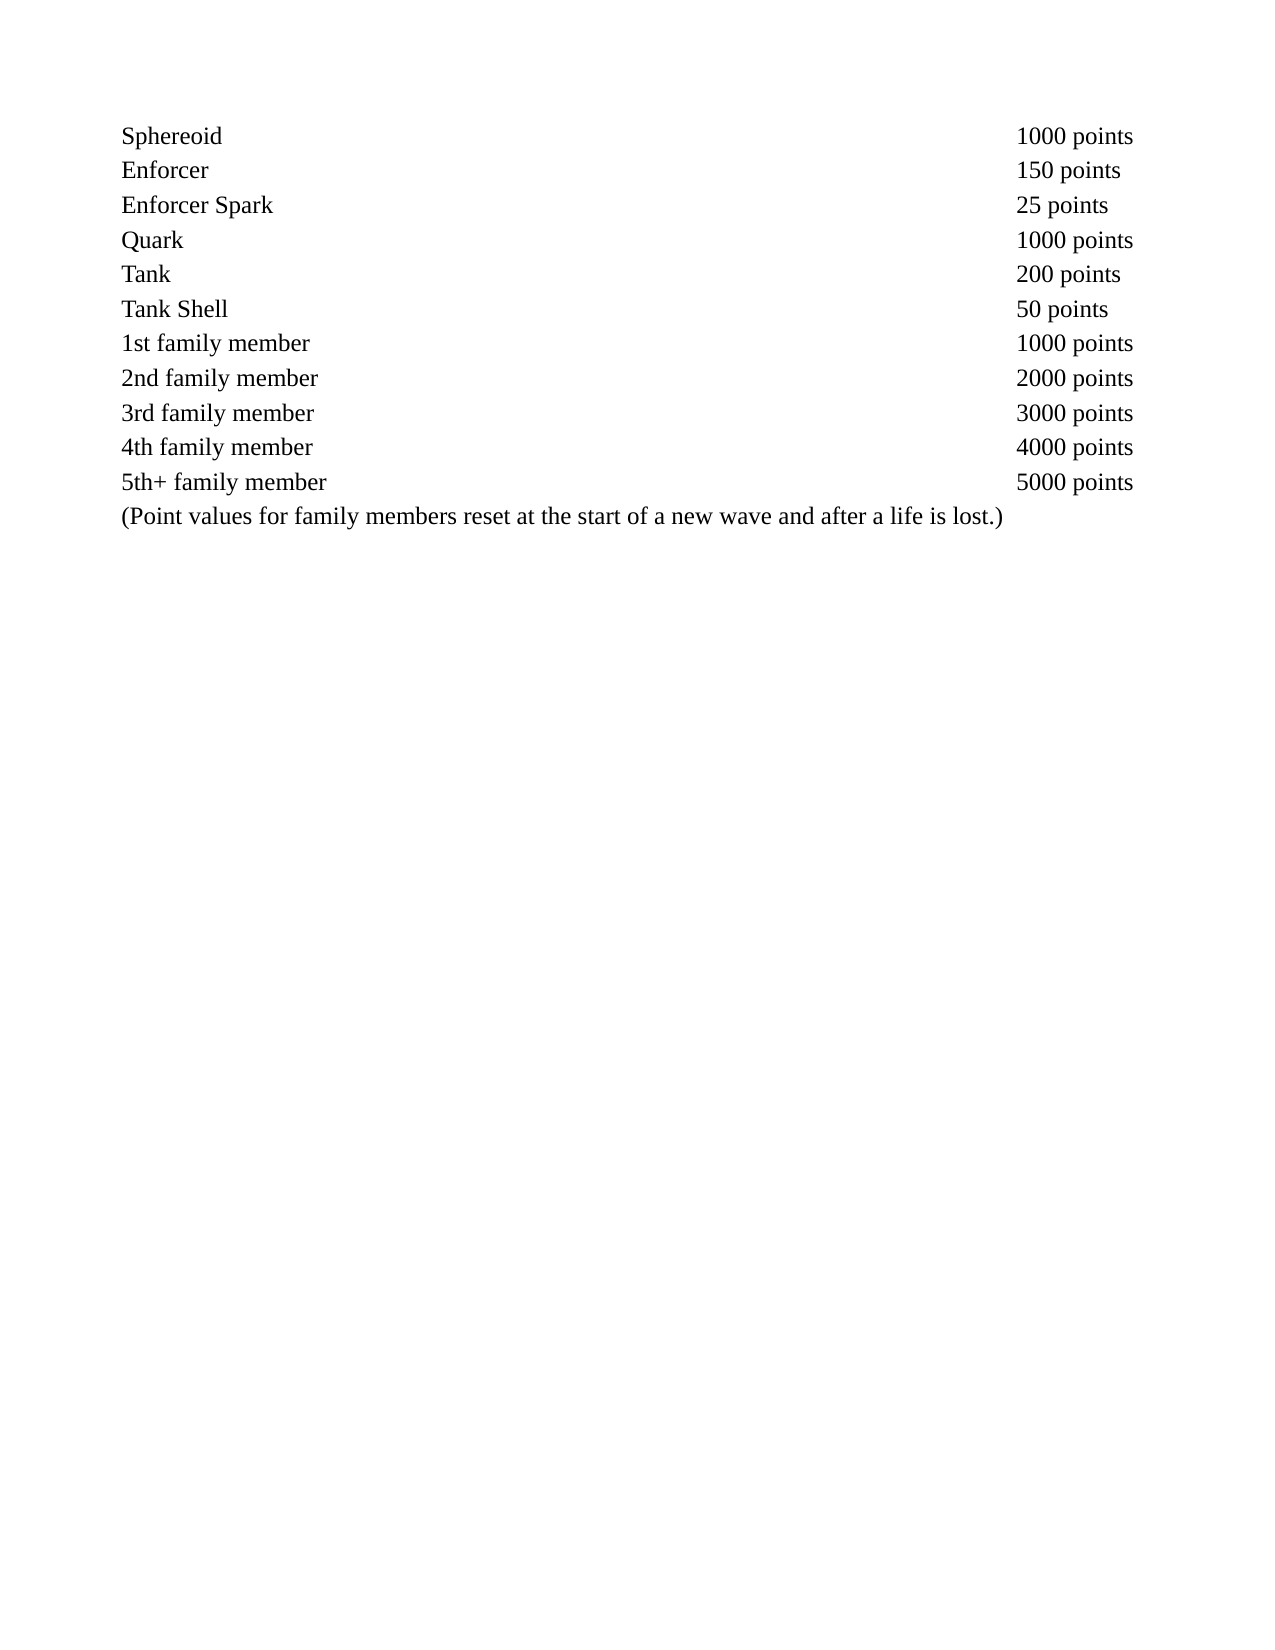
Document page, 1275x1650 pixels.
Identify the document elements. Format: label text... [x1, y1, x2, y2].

table_cell Quark [118, 222, 1013, 256]
table_cell Tank [118, 256, 1013, 291]
table_cell [1013, 499, 1146, 533]
table_cell 1000 points [1013, 326, 1146, 360]
table_cell Enforcer [118, 153, 1013, 187]
table_cell Enforcer Spark [118, 187, 1013, 222]
table_cell 1000 points [1013, 118, 1146, 153]
table_cell 200 points [1013, 256, 1146, 291]
table_cell 3000 points [1013, 395, 1146, 429]
table_cell 4000 points [1013, 429, 1146, 464]
table_cell Sphereoid [118, 118, 1013, 153]
table_cell 3rd family member [118, 395, 1013, 429]
table_cell (Point values for family members reset at the start of a new wave and after a life is lost.) [118, 499, 1013, 533]
table_cell 1st family member [118, 326, 1013, 360]
table_cell 5000 points [1013, 464, 1146, 498]
table_cell 2000 points [1013, 360, 1146, 395]
table_cell 4th family member [118, 429, 1013, 464]
table_cell 5th+ family member [118, 464, 1013, 498]
table_cell 50 points [1013, 291, 1146, 326]
table_cell Tank Shell [118, 291, 1013, 326]
table_cell 2nd family member [118, 360, 1013, 395]
table_cell 1000 points [1013, 222, 1146, 256]
table_cell 25 points [1013, 187, 1146, 222]
table_cell 150 points [1013, 153, 1146, 187]
